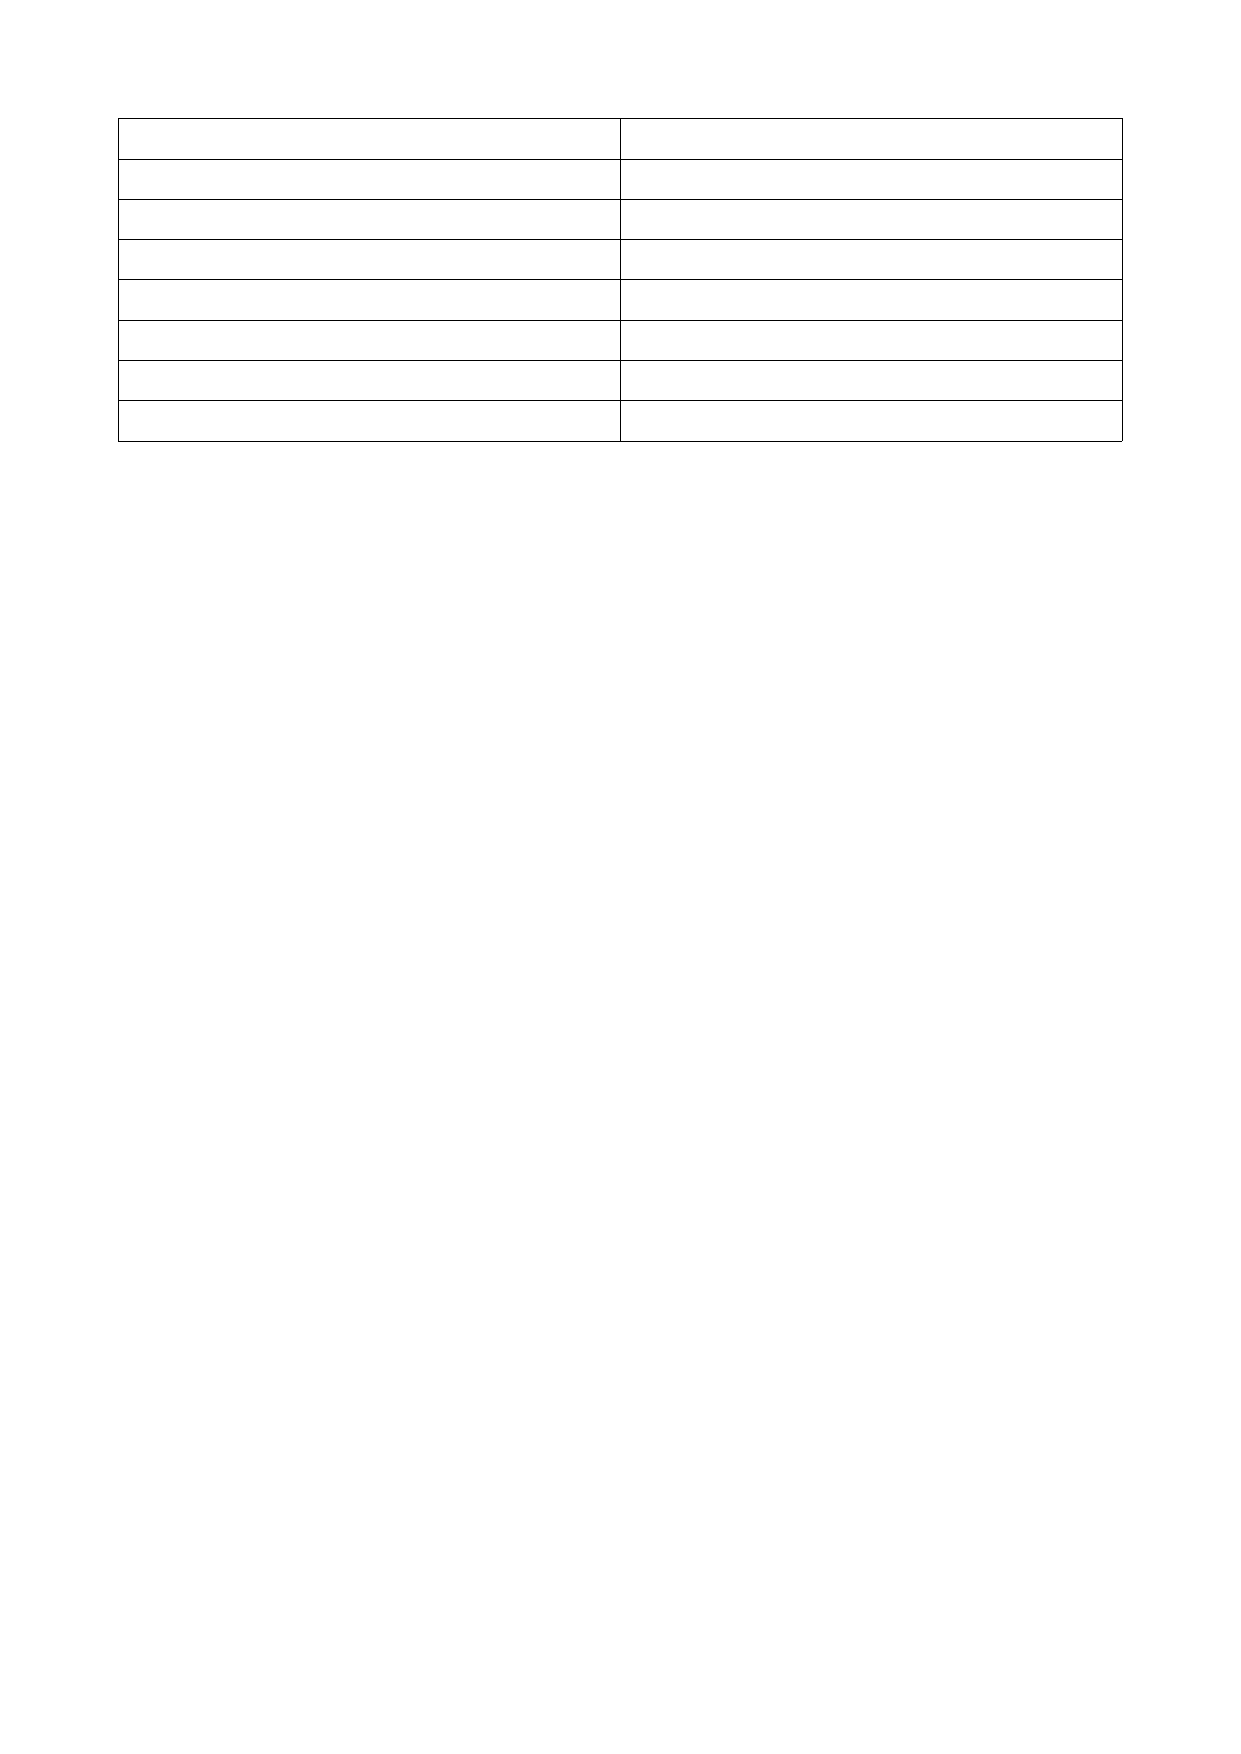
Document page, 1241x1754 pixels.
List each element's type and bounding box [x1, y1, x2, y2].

table_cell [119, 280, 620, 320]
table_cell [621, 119, 1122, 158]
table_cell [119, 160, 620, 199]
table_cell [119, 361, 620, 400]
table_cell [621, 321, 1122, 360]
table_cell [621, 401, 1122, 441]
table_cell [621, 280, 1122, 320]
table_cell [621, 200, 1122, 239]
table_cell [621, 361, 1122, 400]
table_cell [119, 119, 620, 158]
table_cell [119, 401, 620, 441]
table_cell [119, 321, 620, 360]
table_cell [621, 160, 1122, 199]
table_cell [119, 200, 620, 239]
table_cell [621, 240, 1122, 279]
table_cell [119, 240, 620, 279]
